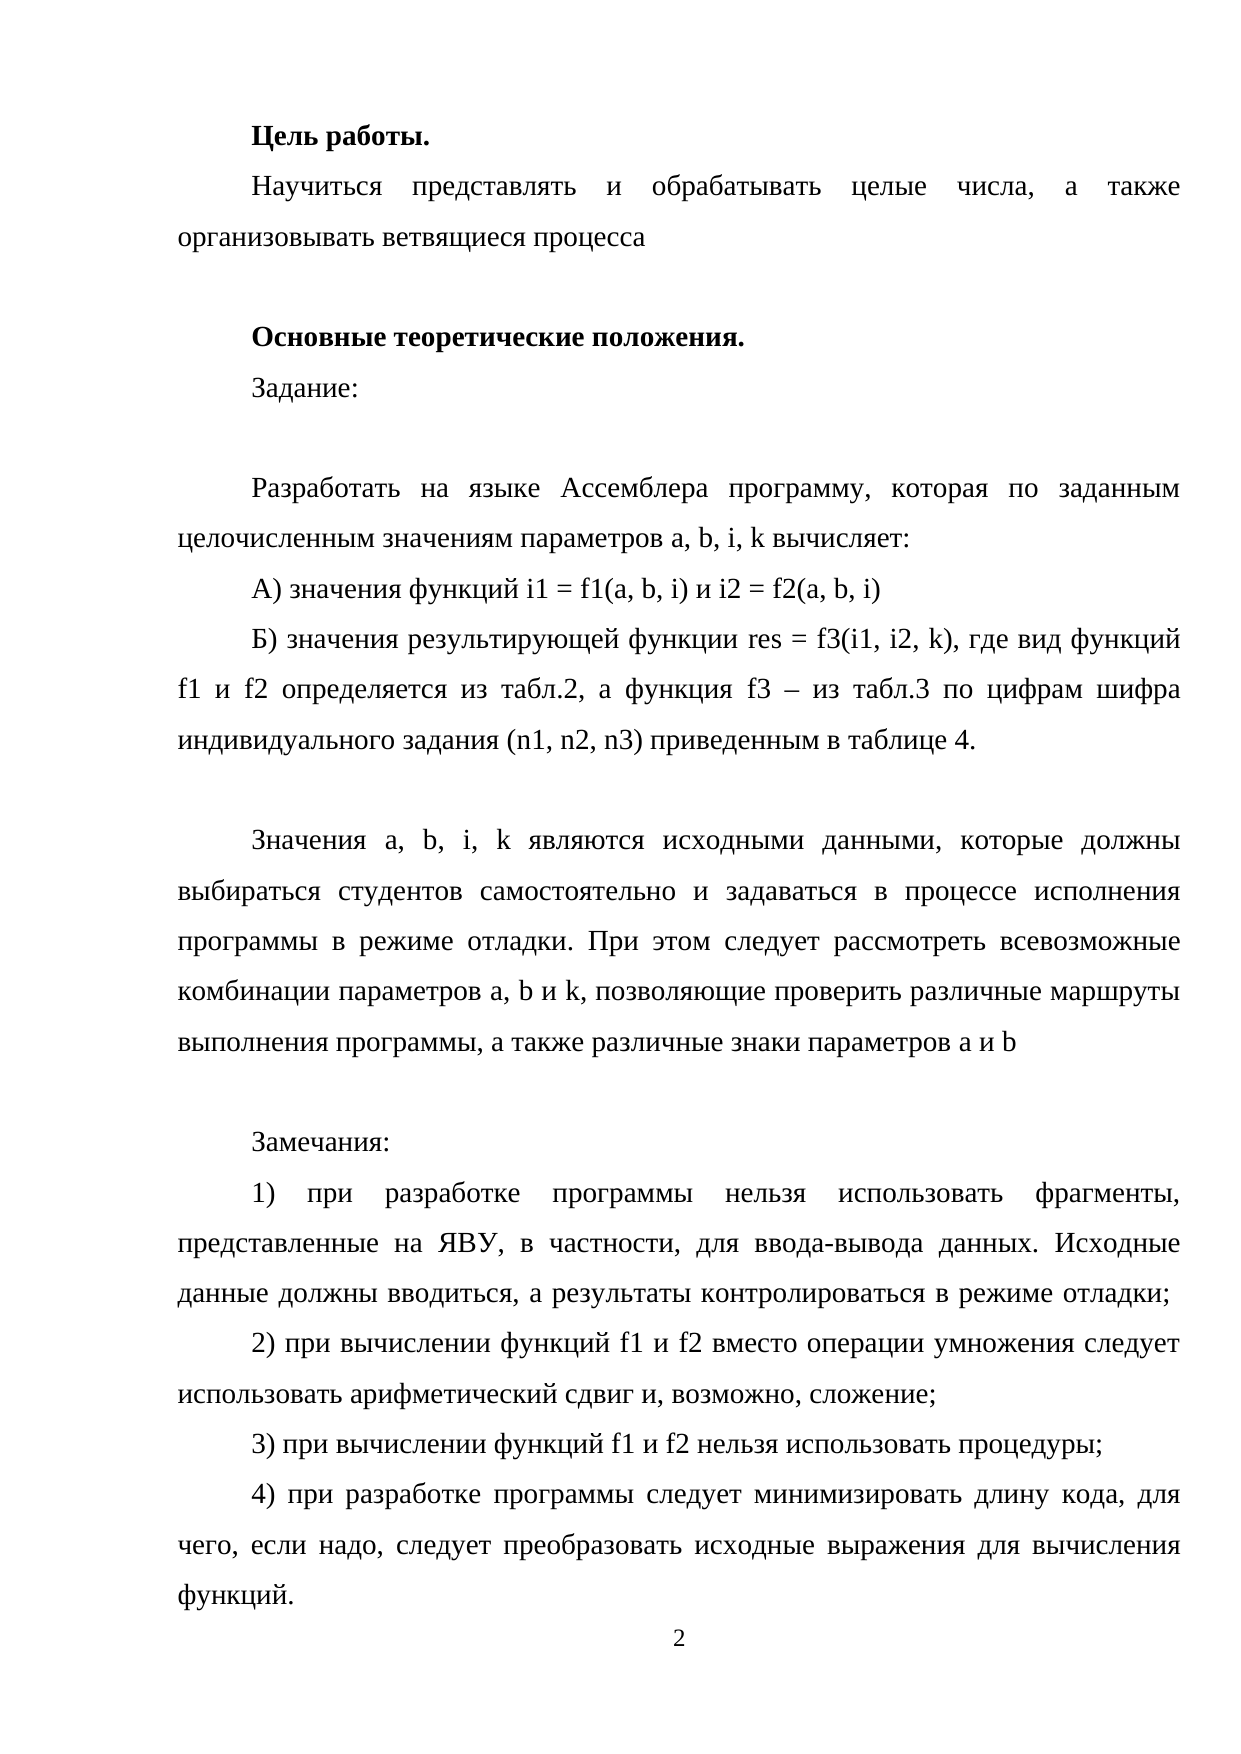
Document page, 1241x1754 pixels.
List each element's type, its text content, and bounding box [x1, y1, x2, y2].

text Разработать на языке Ассемблера программу, которая по заданным целочисленным значениям параметров a, b, i, k вычисляет: [177, 470, 1181, 554]
text Замечания: [177, 1124, 1181, 1158]
text 3) при вычислении функций f1 и f2 нельзя использовать процедуры; [177, 1426, 1181, 1460]
text 4) при разработке программы следует минимизировать длину кода, для чего, если надо, следует преобразовать исходные выражения для вычисления функций. [177, 1477, 1181, 1611]
text Основные теоретические положения. [177, 319, 1181, 353]
text Б) значения результирующей функции res = f3(i1, i2, k), где вид функций f1 и f2 определяется из табл.2, а функция f3 – из табл.3 по цифрам шифра индивидуального задания (n1, n2, n3) приведенным в таблице 4. [177, 621, 1181, 755]
text Цель работы. [177, 118, 1181, 152]
text 1) при разработке программы нельзя использовать фрагменты, представленные на ЯВУ, в частности, для ввода-вывода данных. Исходные данные должны вводиться, а результаты контролироваться в режиме отладки; 2) при вычислении функций f1 и f2 вместо операции умножения следует использовать арифметический сдвиг и, возможно, сложение; [177, 1175, 1181, 1409]
text Научиться представлять и обрабатывать целые числа, а также организовывать ветвящиеся процесса [177, 168, 1181, 252]
text Значения a, b, i, k являются исходными данными, которые должны выбираться студентов самостоятельно и задаваться в процессе исполнения программы в режиме отладки. При этом следует рассмотреть всевозможные комбинации параметров a, b и k, позволяющие проверить различные маршруты выполнения программы, а также различные знаки параметров a и b [177, 822, 1181, 1057]
text А) значения функций i1 = f1(a, b, i) и i2 = f2(a, b, i) [177, 571, 1181, 604]
text Задание: [177, 370, 1181, 403]
